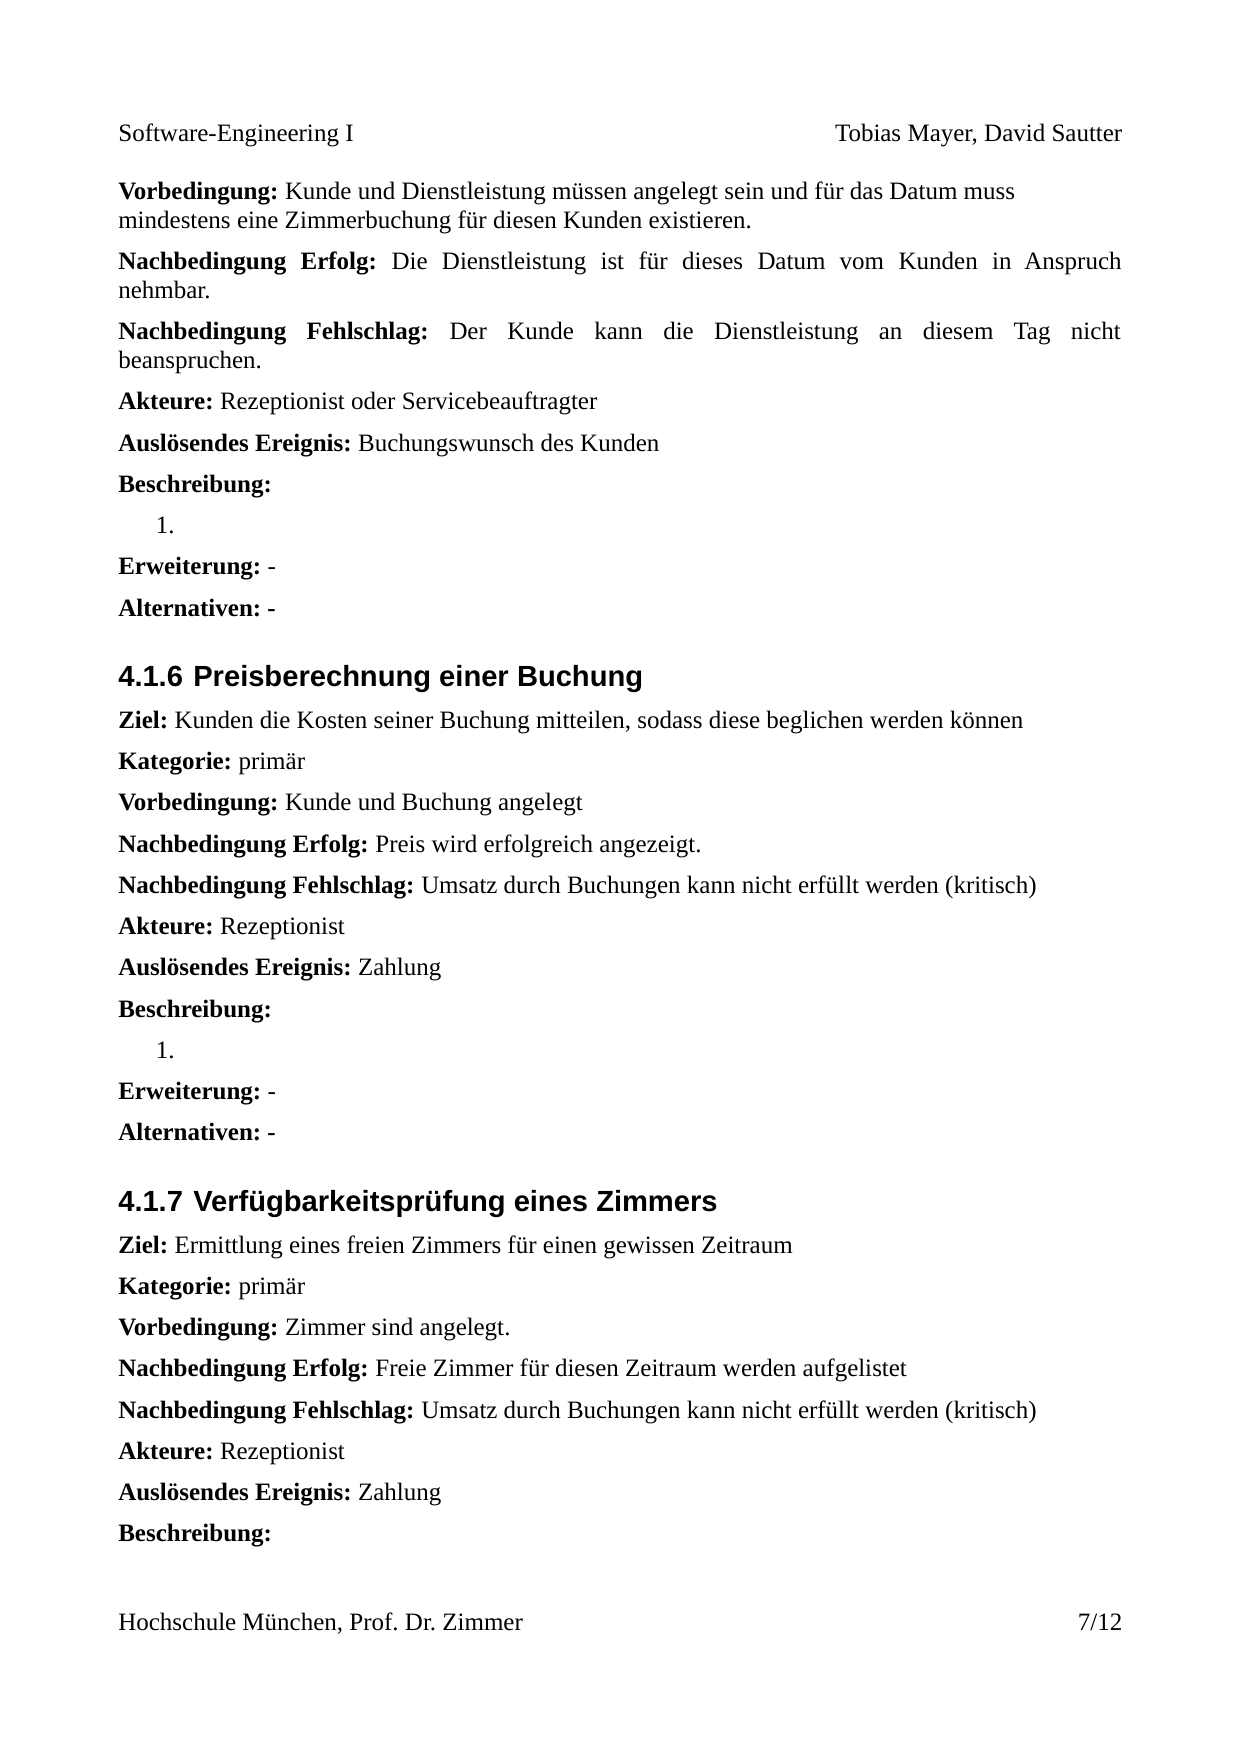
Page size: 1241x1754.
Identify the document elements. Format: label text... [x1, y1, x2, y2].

text Nachbedingung Fehlschlag: Umsatz durch Buchungen kann nicht erfüllt werden (kritisch) [118, 870, 1122, 899]
text Nachbedingung Erfolg: Preis wird erfolgreich angezeigt. [118, 829, 1122, 857]
text Vorbedingung: Kunde und Dienstleistung müssen angelegt sein und für das Datum muss mindestens eine Zimmerbuchung für diesen Kunden existieren. [118, 176, 1122, 234]
text Nachbedingung Erfolg: Die Dienstleistung ist für dieses Datum vom Kunden in Anspruch nehmbar. [118, 246, 1122, 304]
subtitle Preisberechnung einer Buchung [118, 659, 1122, 692]
text Beschreibung: [118, 469, 1122, 498]
text Alternativen: - [118, 1117, 1122, 1146]
text Nachbedingung Fehlschlag: Umsatz durch Buchungen kann nicht erfüllt werden (kritisch) [118, 1395, 1122, 1423]
text Kategorie: primär [118, 746, 1122, 775]
text Vorbedingung: Zimmer sind angelegt. [118, 1312, 1122, 1341]
text Nachbedingung Fehlschlag: Der Kunde kann die Dienstleistung an diesem Tag nicht beanspruchen. [118, 316, 1122, 374]
text Vorbedingung: Kunde und Buchung angelegt [118, 787, 1122, 816]
subtitle Verfügbarkeitsprüfung eines Zimmers [118, 1184, 1122, 1217]
text Ziel: Kunden die Kosten seiner Buchung mitteilen, sodass diese beglichen werden können [118, 705, 1122, 734]
text Nachbedingung Erfolg: Freie Zimmer für diesen Zeitraum werden aufgelistet [118, 1353, 1122, 1382]
text Beschreibung: [118, 1518, 1122, 1547]
text Auslösendes Ereignis: Buchungswunsch des Kunden [118, 428, 1122, 456]
text Erweiterung: - [118, 1076, 1122, 1105]
text Akteure: Rezeptionist [118, 911, 1122, 940]
text Beschreibung: [118, 994, 1122, 1022]
text Ziel: Ermittlung eines freien Zimmers für einen gewissen Zeitraum [118, 1230, 1122, 1258]
text Akteure: Rezeptionist [118, 1436, 1122, 1465]
text Erweiterung: - [118, 551, 1122, 580]
text Akteure: Rezeptionist oder Servicebeauftragter [118, 386, 1122, 415]
text Kategorie: primär [118, 1271, 1122, 1300]
text Auslösendes Ereignis: Zahlung [118, 1477, 1122, 1506]
text Auslösendes Ereignis: Zahlung [118, 952, 1122, 981]
text Alternativen: - [118, 593, 1122, 621]
